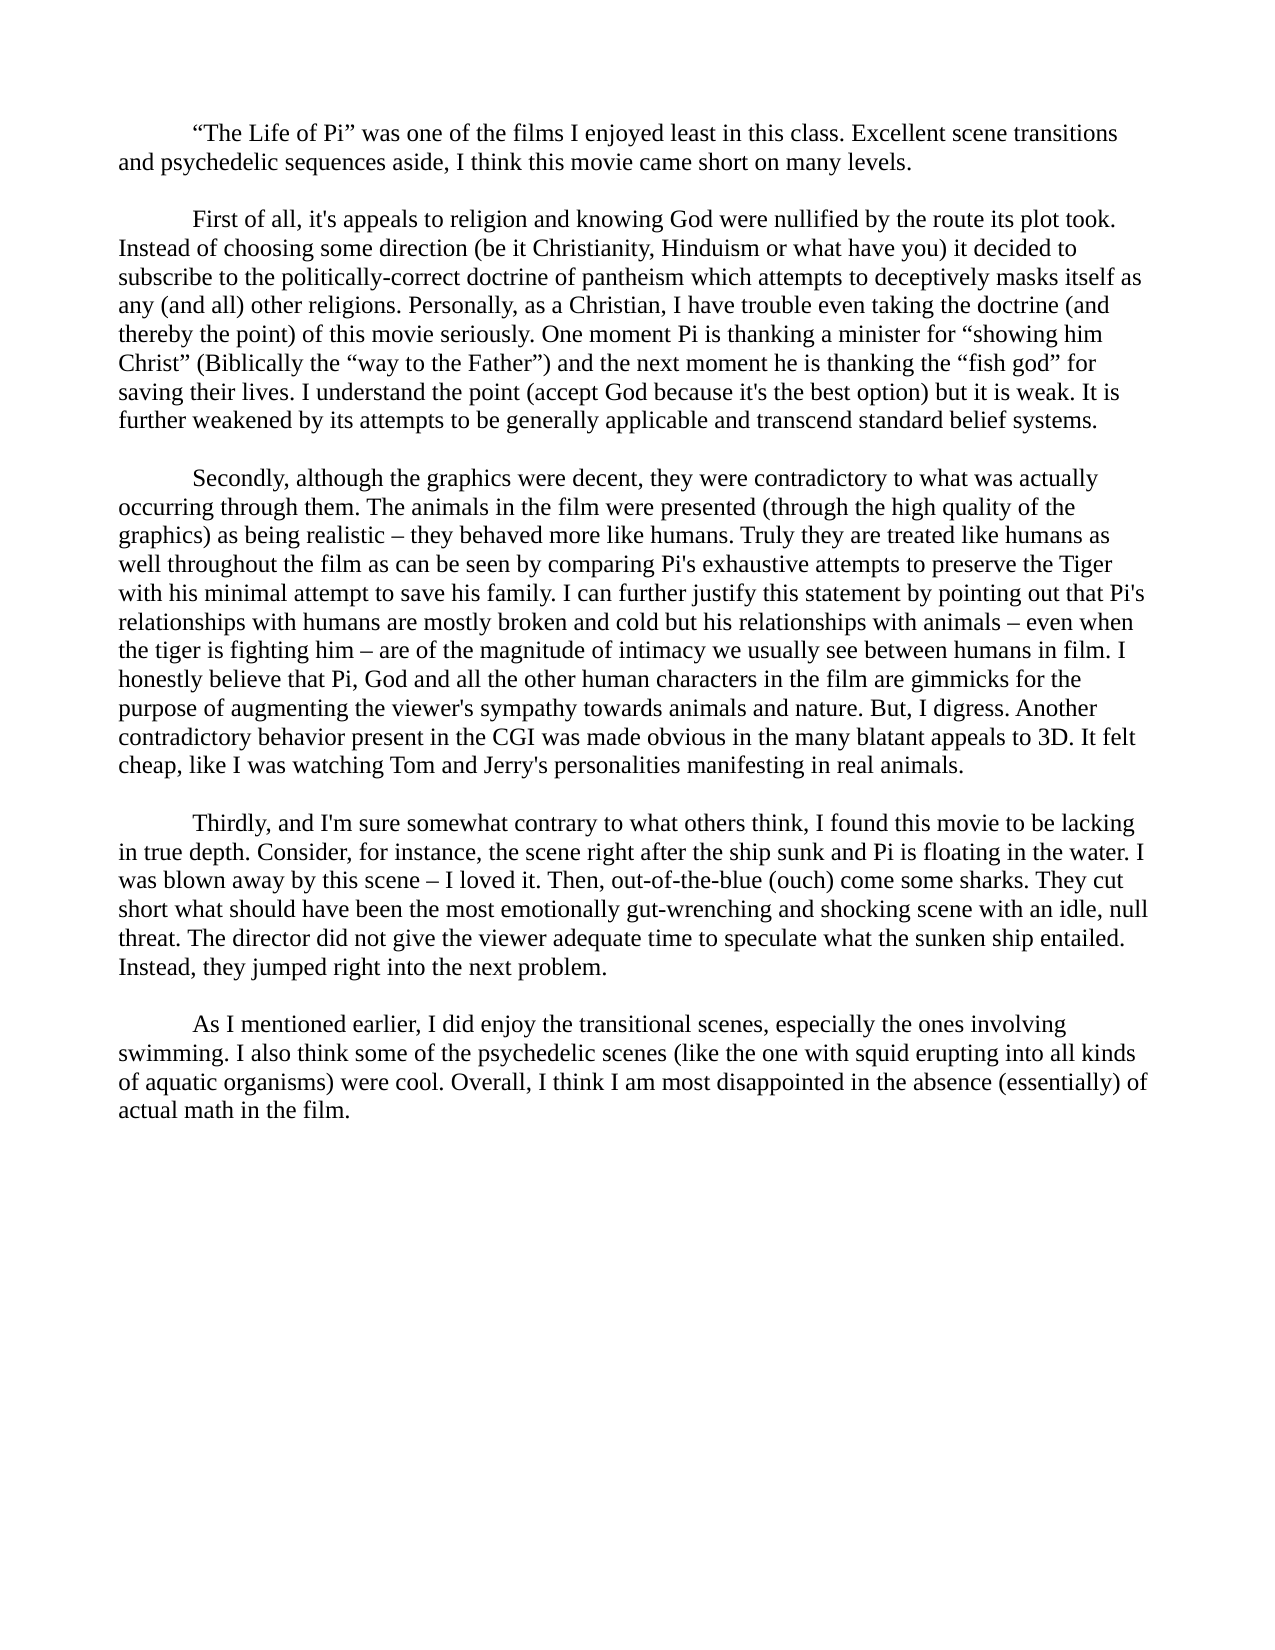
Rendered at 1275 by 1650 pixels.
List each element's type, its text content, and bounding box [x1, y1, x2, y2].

text Secondly, although the graphics were decent, they were contradictory to what was actually occurring through them. The animals in the film were presented (through the high quality of the graphics) as being realistic – they behaved more like humans. Truly they are treated like humans as well throughout the film as can be seen by comparing Pi's exhaustive attempts to preserve the Tiger with his minimal attempt to save his family. I can further justify this statement by pointing out that Pi's relationships with humans are mostly broken and cold but his relationships with animals – even when the tiger is fighting him – are of the magnitude of intimacy we usually see between humans in film. I honestly believe that Pi, God and all the other human characters in the film are gimmicks for the purpose of augmenting the viewer's sympathy towards animals and nature. But, I digress. Another contradictory behavior present in the CGI was made obvious in the many blatant appeals to 3D. It felt cheap, like I was watching Tom and Jerry's personalities manifesting in real animals. [118, 463, 1157, 779]
text Thirdly, and I'm sure somewhat contrary to what others think, I found this movie to be lacking in true depth. Consider, for instance, the scene right after the ship sunk and Pi is floating in the water. I was blown away by this scene – I loved it. Then, out-of-the-blue (ouch) come some sharks. They cut short what should have been the most emotionally gut-wrenching and shocking scene with an idle, null threat. The director did not give the viewer adequate time to speculate what the sunken ship entailed. Instead, they jumped right into the next problem. [118, 808, 1157, 981]
text First of all, it's appeals to religion and knowing God were nullified by the route its plot took. Instead of choosing some direction (be it Christianity, Hinduism or what have you) it decided to subscribe to the politically-correct doctrine of pantheism which attempts to deceptively masks itself as any (and all) other religions. Personally, as a Christian, I have trouble even taking the doctrine (and thereby the point) of this movie seriously. One moment Pi is thanking a minister for “showing him Christ” (Biblically the “way to the Father”) and the next moment he is thanking the “fish god” for saving their lives. I understand the point (accept God because it's the best option) but it is weak. It is further weakened by its attempts to be generally applicable and transcend standard belief systems. [118, 204, 1157, 434]
text “The Life of Pi” was one of the films I enjoyed least in this class. Excellent scene transitions and psychedelic sequences aside, I think this movie came short on many levels. [118, 118, 1157, 176]
text As I mentioned earlier, I did enjoy the transitional scenes, especially the ones involving swimming. I also think some of the psychedelic scenes (like the one with squid erupting into all kinds of aquatic organisms) were cool. Overall, I think I am most disappointed in the absence (essentially) of actual math in the film. [118, 1009, 1157, 1124]
